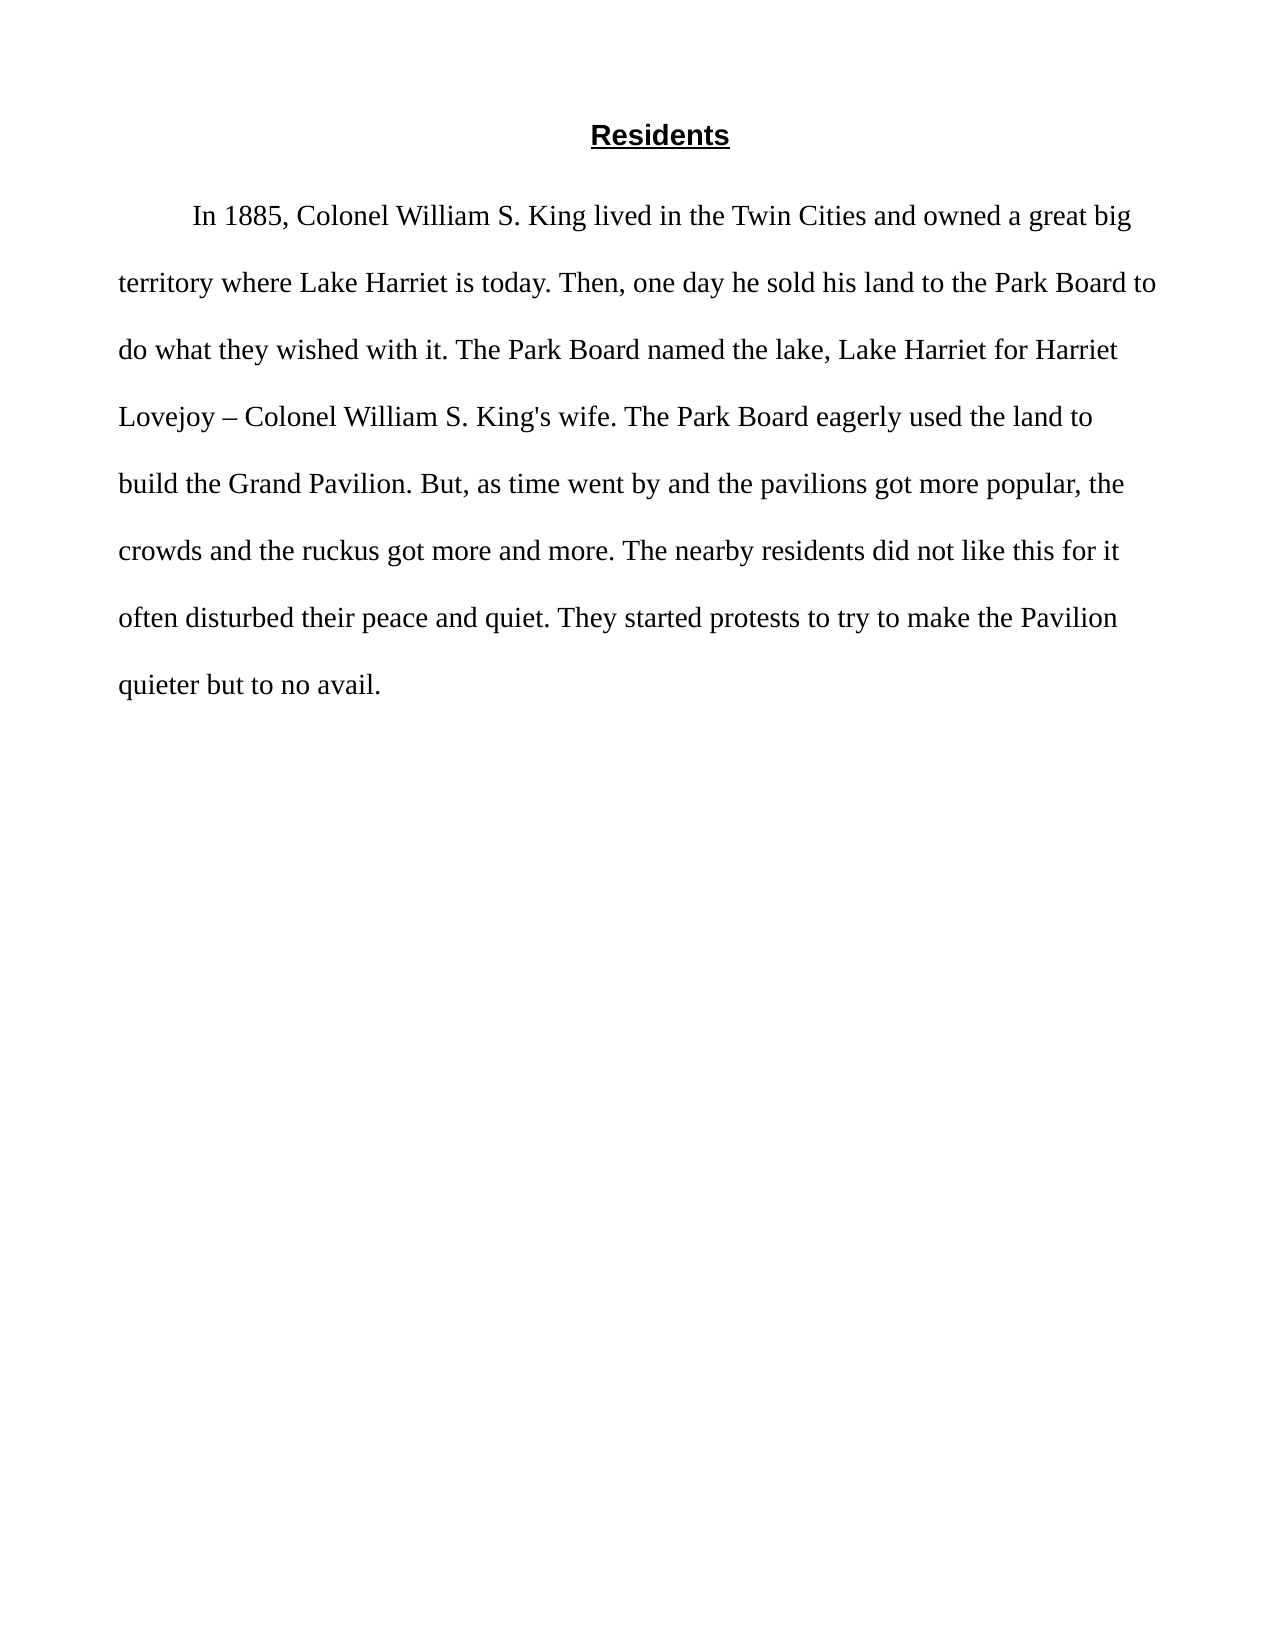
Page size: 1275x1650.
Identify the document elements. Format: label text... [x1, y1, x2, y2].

text In 1885, Colonel William S. King lived in the Twin Cities and owned a great big territory where Lake Harriet is today. Then, one day he sold his land to the Park Board to do what they wished with it. The Park Board named the lake, Lake Harriet for Harriet Lovejoy – Colonel William S. King's wife. The Park Board eagerly used the land to build the Grand Pavilion. But, as time went by and the pavilions got more popular, the crowds and the ruckus got more and more. The nearby residents did not like this for it often disturbed their peace and quiet. They started protests to try to make the Pavilion quieter but to no avail. [118, 198, 1157, 701]
subtitle Residents [118, 118, 1157, 152]
